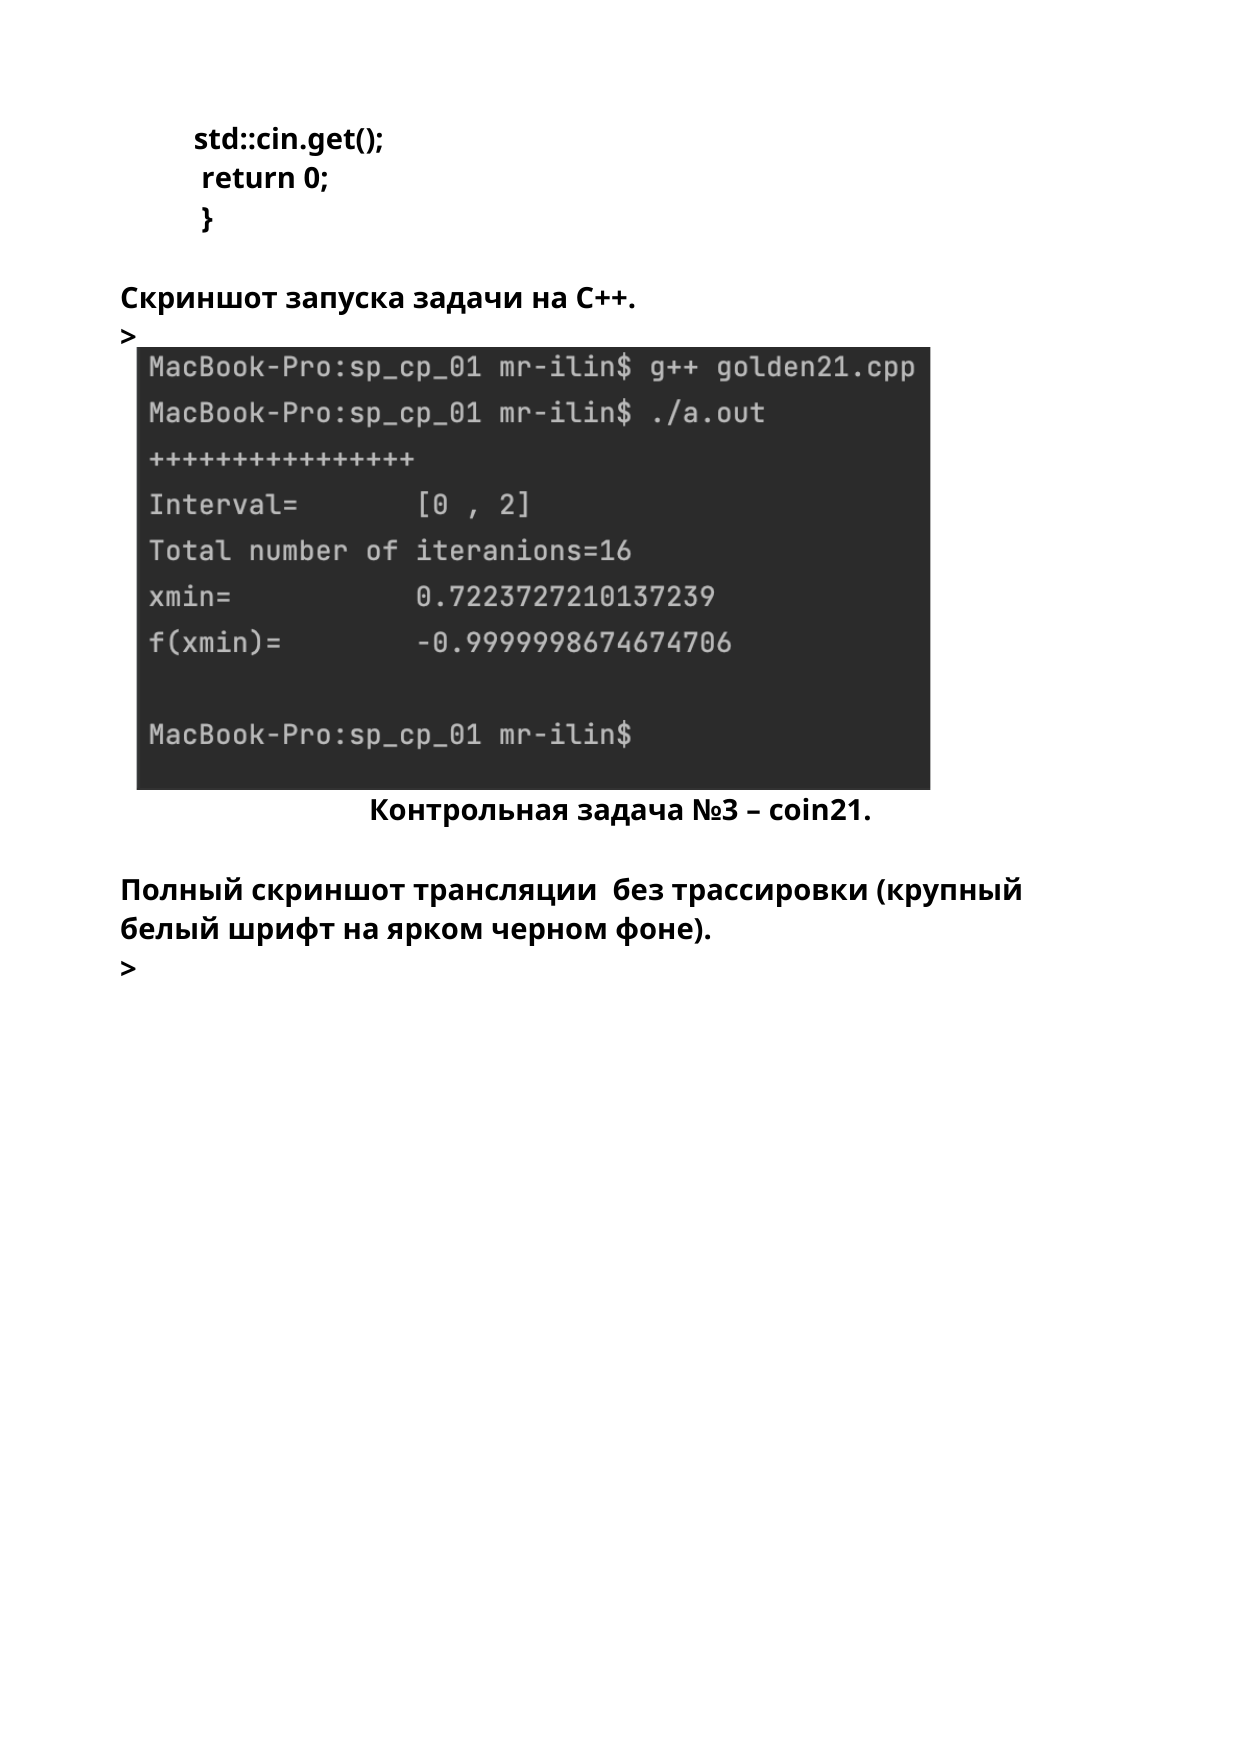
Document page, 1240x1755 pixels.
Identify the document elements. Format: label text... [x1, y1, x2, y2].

text return 0; [120, 158, 1120, 197]
text Полный скриншот трансляции без трассировки (крупный белый шрифт на ярком черном фоне). [120, 869, 1120, 948]
text } [120, 197, 1120, 237]
text Скриншот запуска задачи на С++. [120, 277, 1120, 317]
text > [120, 948, 1120, 988]
text std::cin.get(); [120, 118, 1120, 158]
text > [120, 317, 1120, 789]
text Контрольная задача №3 – coin21. [120, 789, 1120, 829]
